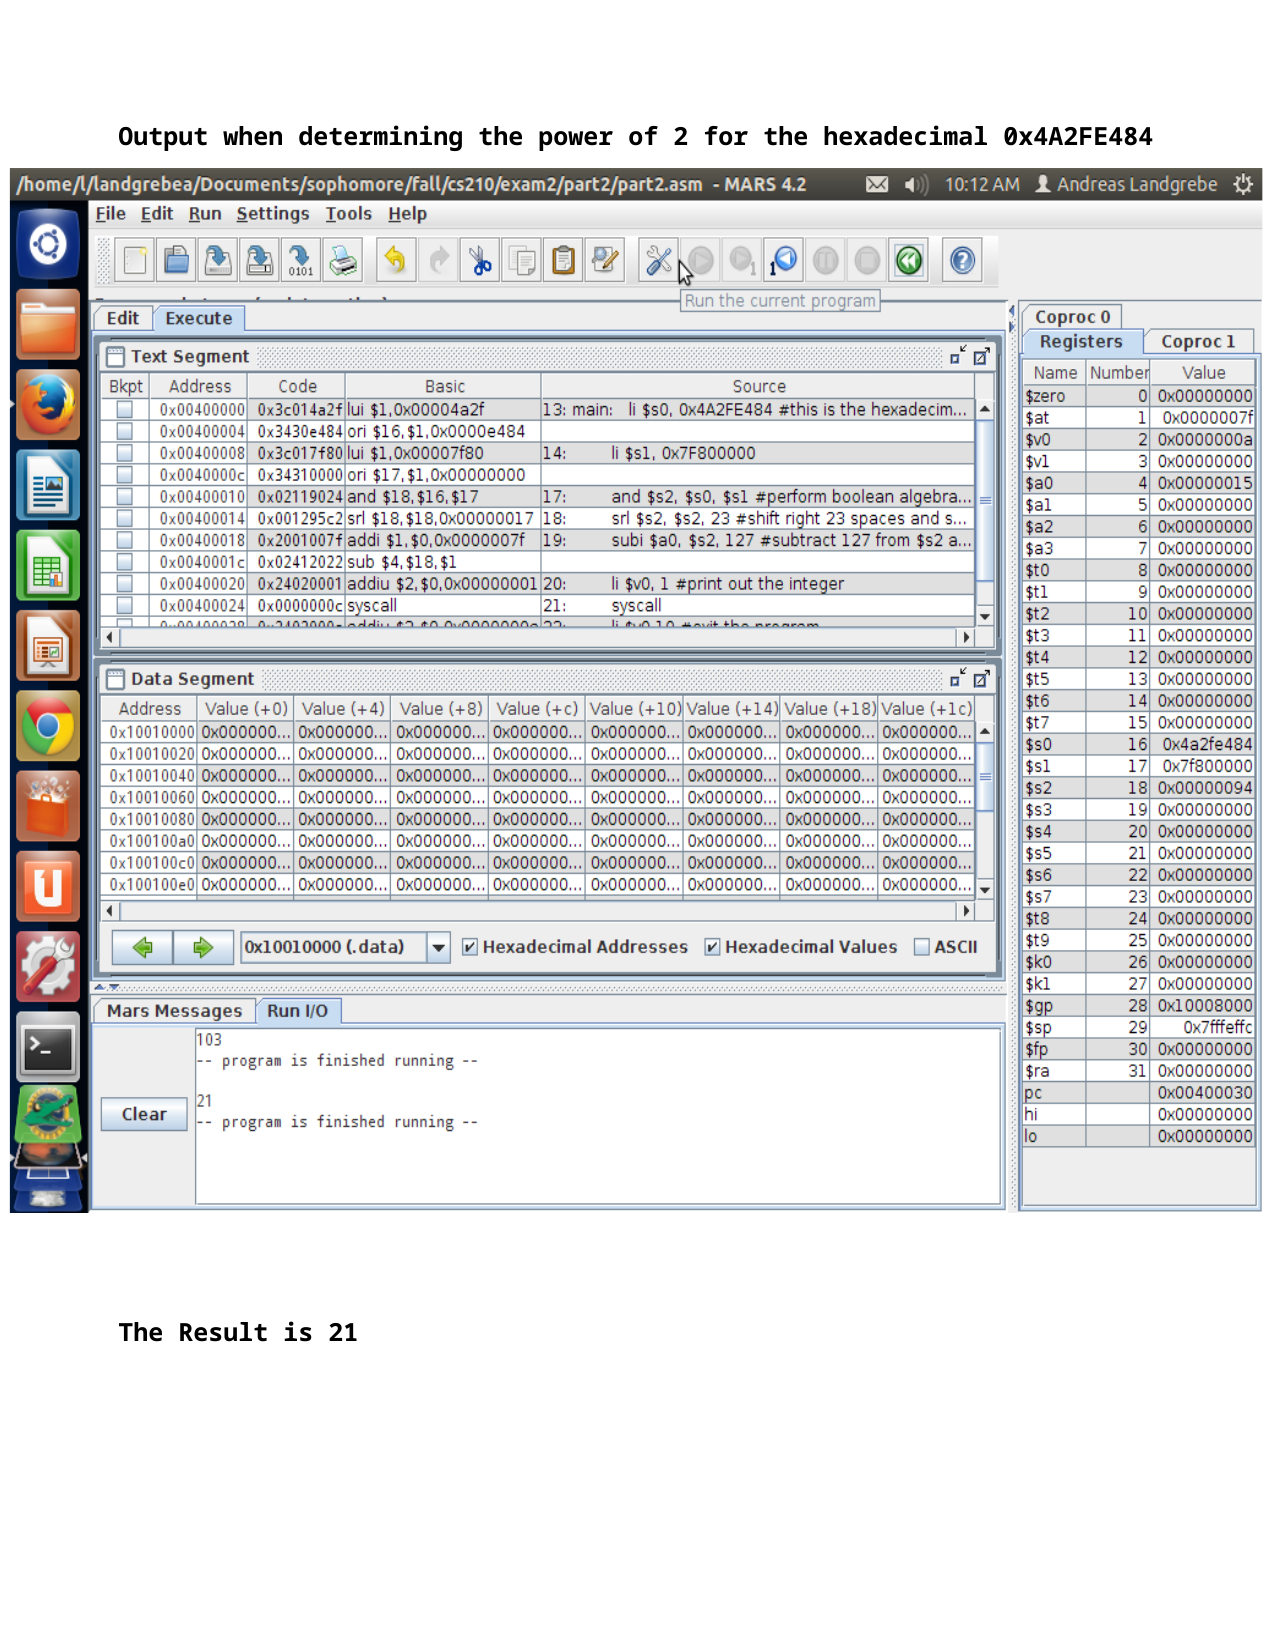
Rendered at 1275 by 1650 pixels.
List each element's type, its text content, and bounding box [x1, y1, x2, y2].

text The Result is 21 [118, 1314, 1157, 1348]
text Output when determining the power of 2 for the hexadecimal 0x4A2FE484 [118, 118, 1157, 152]
picture [9, 168, 1263, 1213]
